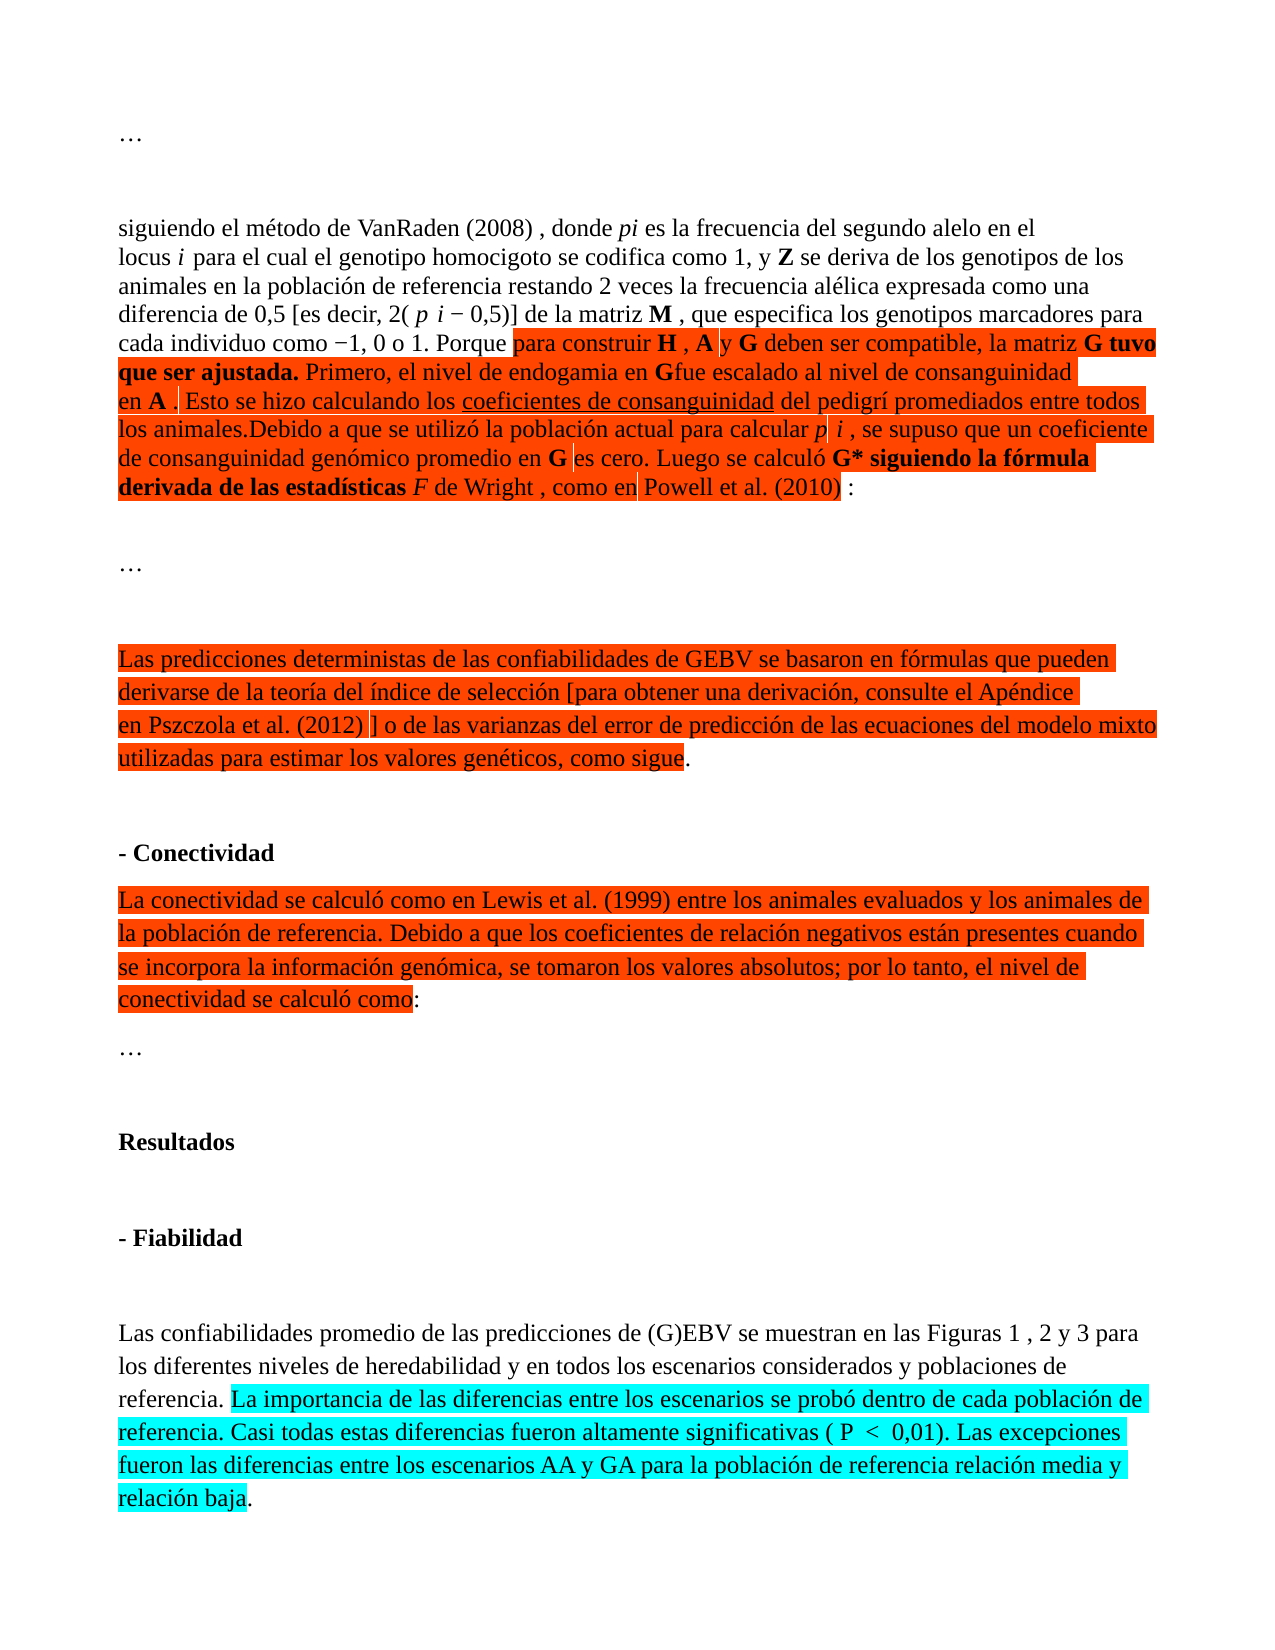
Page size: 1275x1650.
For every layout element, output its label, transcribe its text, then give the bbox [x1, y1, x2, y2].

text … [118, 548, 1157, 577]
text … [118, 1032, 1157, 1061]
text Resultados [118, 1127, 1157, 1156]
text … [118, 118, 1157, 147]
text - Fiabilidad [118, 1223, 1157, 1251]
text siguiendo el método de VanRaden (2008) , donde pi es la frecuencia del segundo alelo en el locus i para el cual el genotipo homocigoto se codifica como 1, y Z se deriva de los genotipos de los animales en la población de referencia restando 2 veces la frecuencia alélica expresada como una diferencia de 0,5 [es decir, 2( p i − 0,5)] de la matriz M , que especifica los genotipos marcadores para cada individuo como −1, 0 o 1. Porque para construir H , A y G deben ser compatible, la matriz G tuvo que ser ajustada. Primero, el nivel de endogamia en Gfue escalado al nivel de consanguinidad en A . Esto se hizo calculando los coeficientes de consanguinidad del pedigrí promediados entre todos los animales.Debido a que se utilizó la población actual para calcular p i , se supuso que un coeficiente de consanguinidad genómico promedio en G es cero. Luego se calculó G* siguiendo la fórmula derivada de las estadísticas F de Wright , como en Powell et al. (2010) : [118, 213, 1157, 501]
text La conectividad se calculó como en Lewis et al. (1999) entre los animales evaluados y los animales de la población de referencia. Debido a que los coeficientes de relación negativos están presentes cuando se incorpora la información genómica, se tomaron los valores absolutos; por lo tanto, el nivel de conectividad se calculó como: [118, 886, 1157, 1013]
text - Conectividad [118, 838, 1157, 867]
text Las confiabilidades promedio de las predicciones de (G)EBV se muestran en las Figuras 1 , 2 y 3 para los diferentes niveles de heredabilidad y en todos los escenarios considerados y poblaciones de referencia. La importancia de las diferencias entre los escenarios se probó dentro de cada población de referencia. Casi todas estas diferencias fueron altamente significativas ( P < 0,01). Las excepciones fueron las diferencias entre los escenarios AA y GA para la población de referencia relación media y relación baja. [118, 1318, 1157, 1512]
text Las predicciones deterministas de las confiabilidades de GEBV se basaron en fórmulas que pueden derivarse de la teoría del índice de selección [para obtener una derivación, consulte el Apéndice en Pszczola et al. (2012) ] o de las varianzas del error de predicción de las ecuaciones del modelo mixto utilizadas para estimar los valores genéticos, como sigue. [118, 644, 1157, 771]
